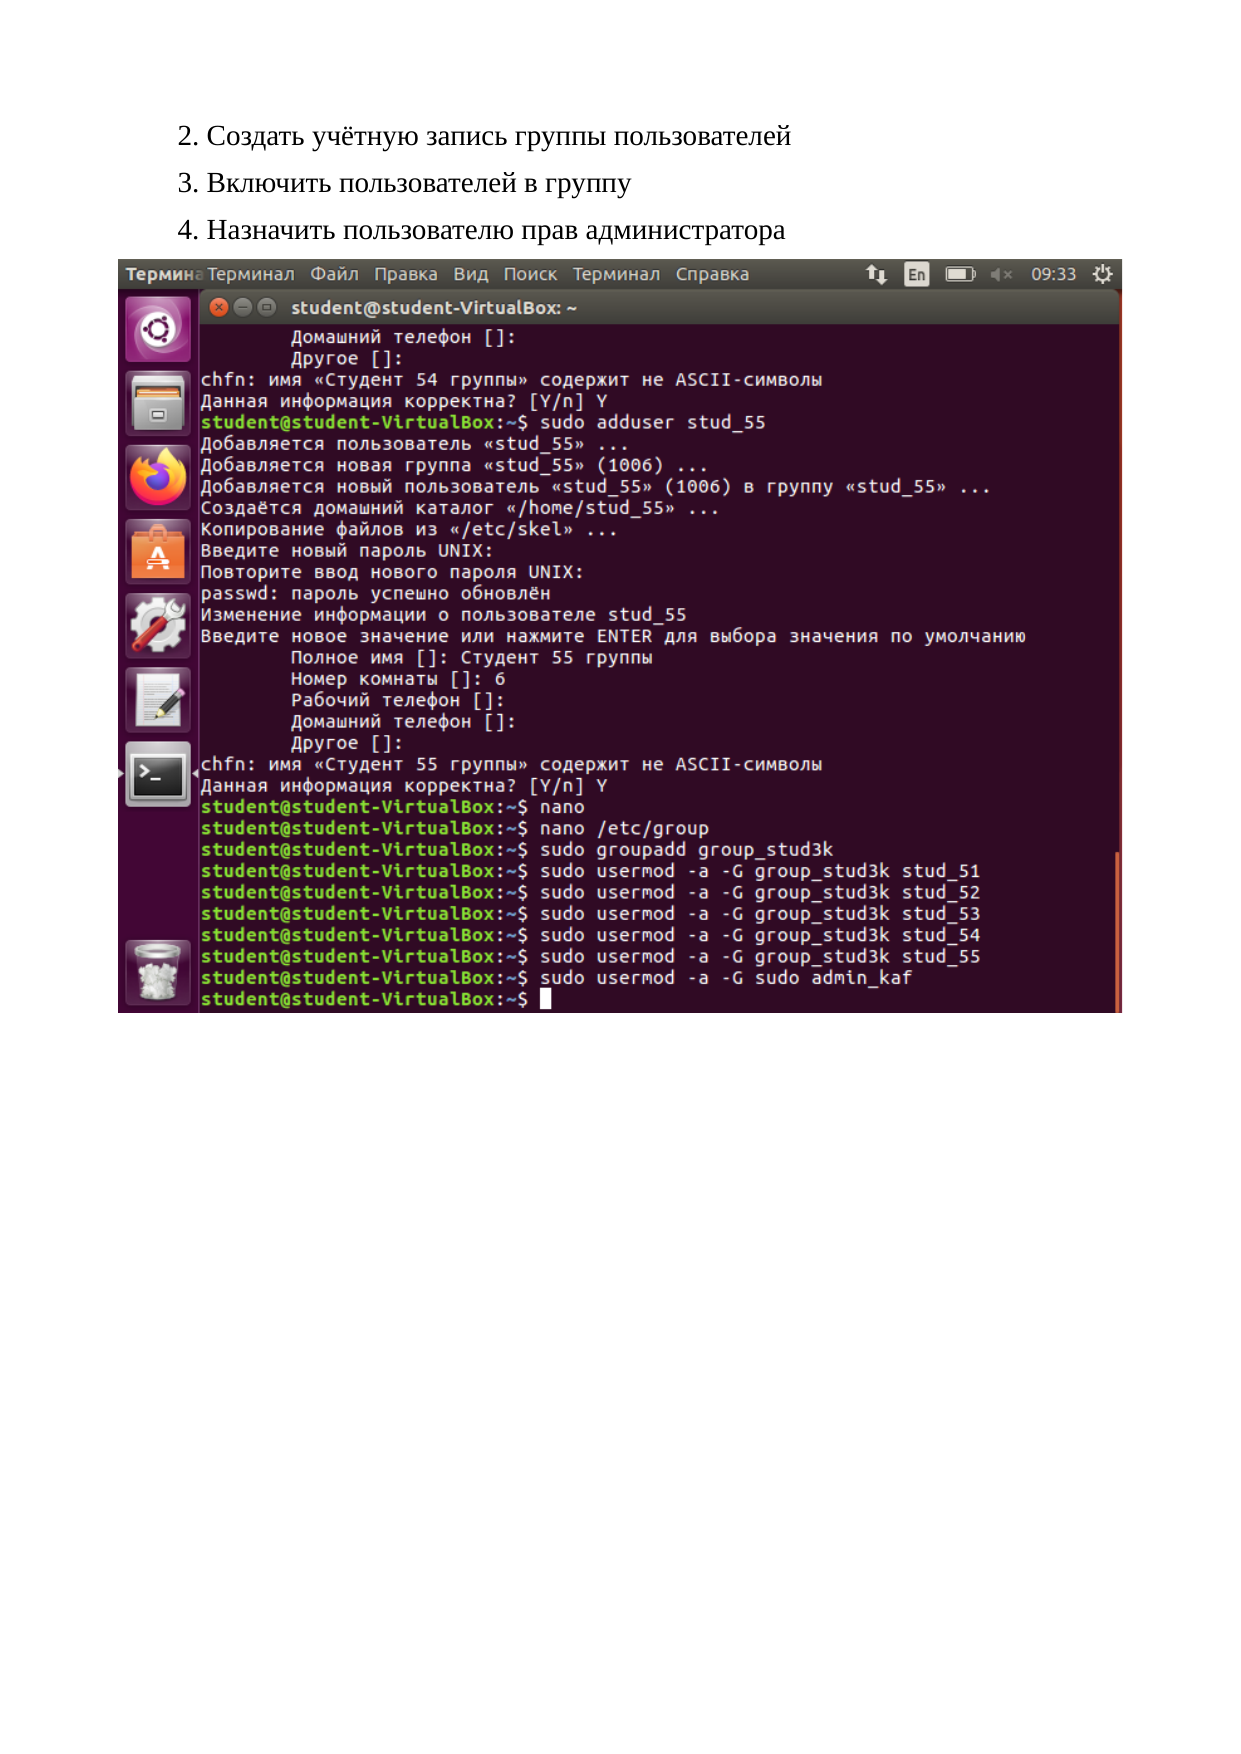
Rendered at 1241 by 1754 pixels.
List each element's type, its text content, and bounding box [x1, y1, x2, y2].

picture [118, 259, 1123, 1013]
text 3. Включить пользователей в группу [118, 165, 1122, 199]
text 2. Создать учётную запись группы пользователей [118, 118, 1122, 152]
text 4. Назначить пользователю прав администратора [118, 212, 1122, 246]
